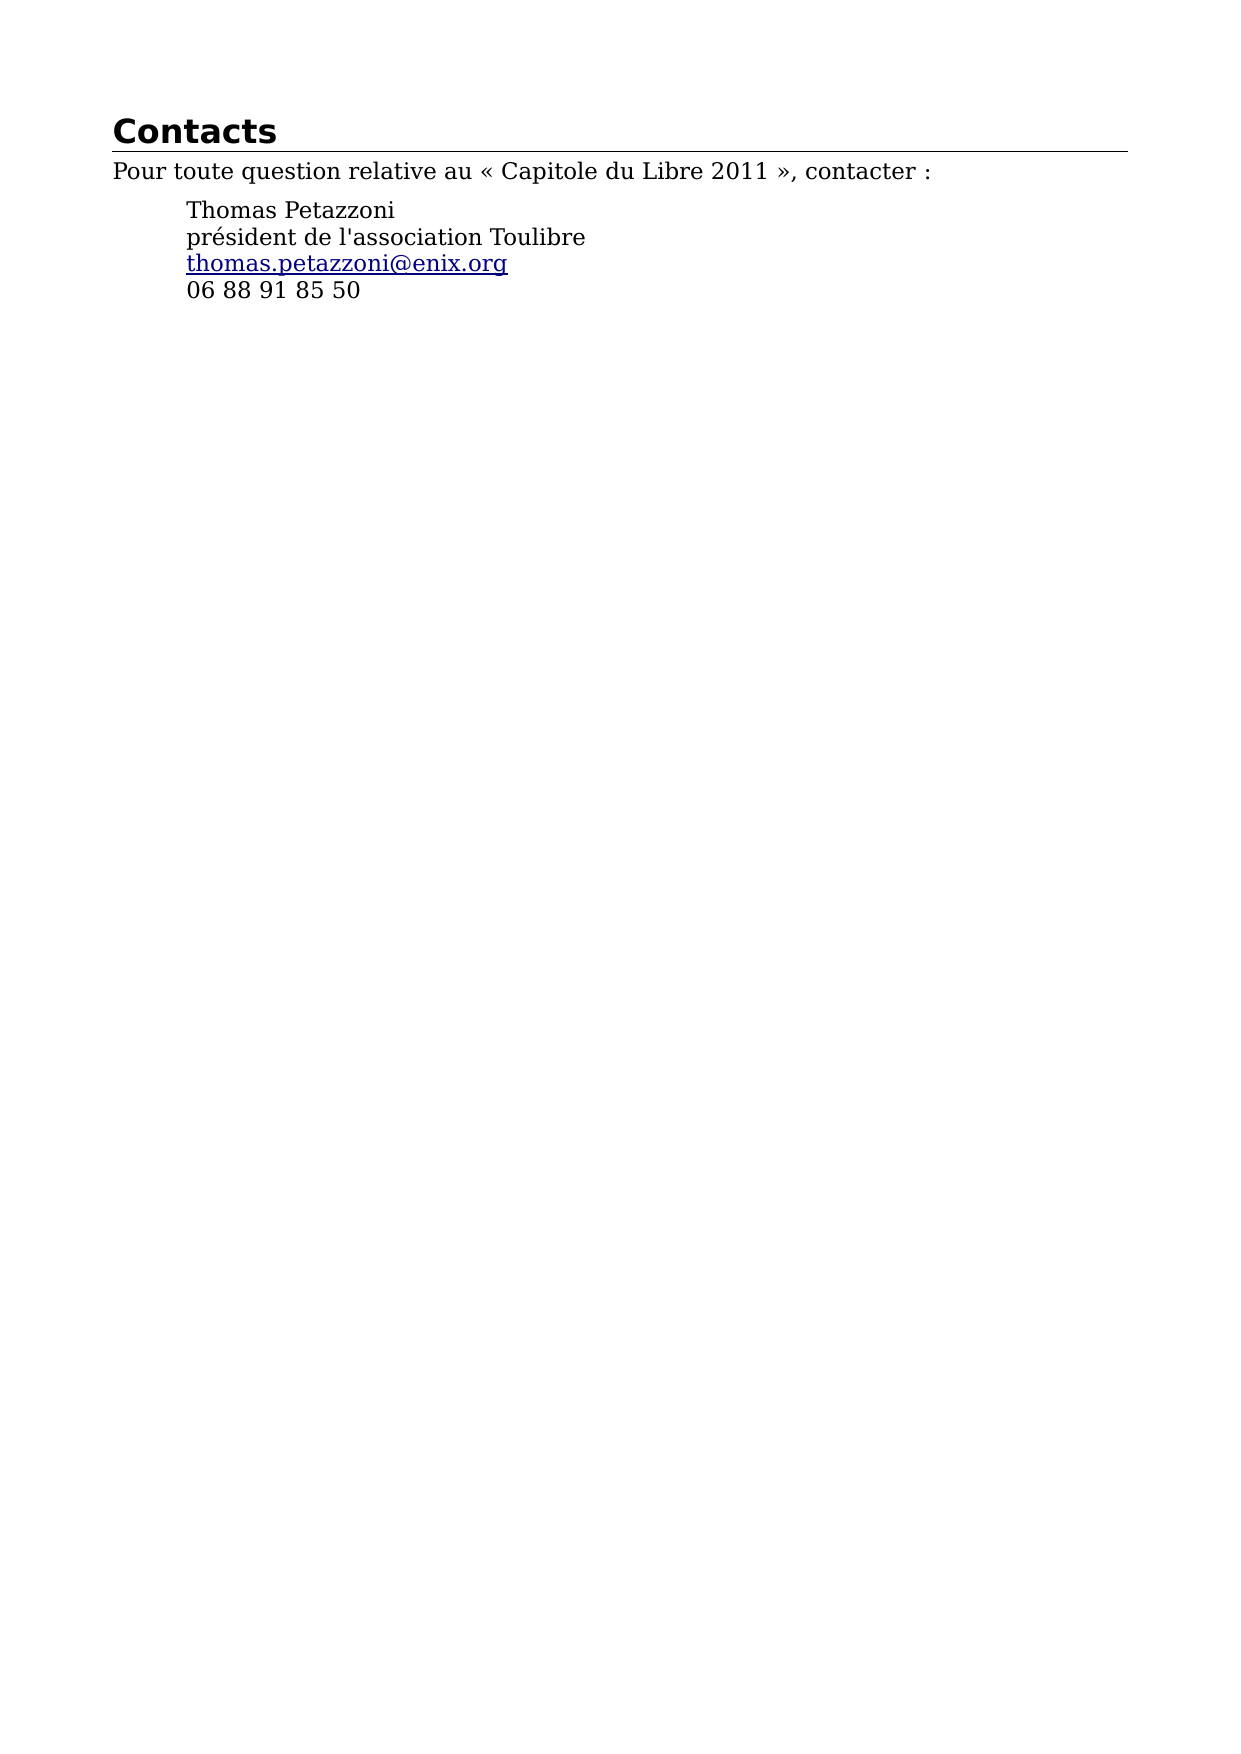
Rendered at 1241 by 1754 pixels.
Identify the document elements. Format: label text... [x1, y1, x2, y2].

subtitle Contacts [112, 112, 1128, 151]
text Thomas Petazzoni président de l'association Toulibre thomas.petazzoni@enix.org 06 88 91 85 50 [112, 197, 1128, 304]
text Pour toute question relative au « Capitole du Libre 2011 », contacter : [112, 158, 1128, 185]
